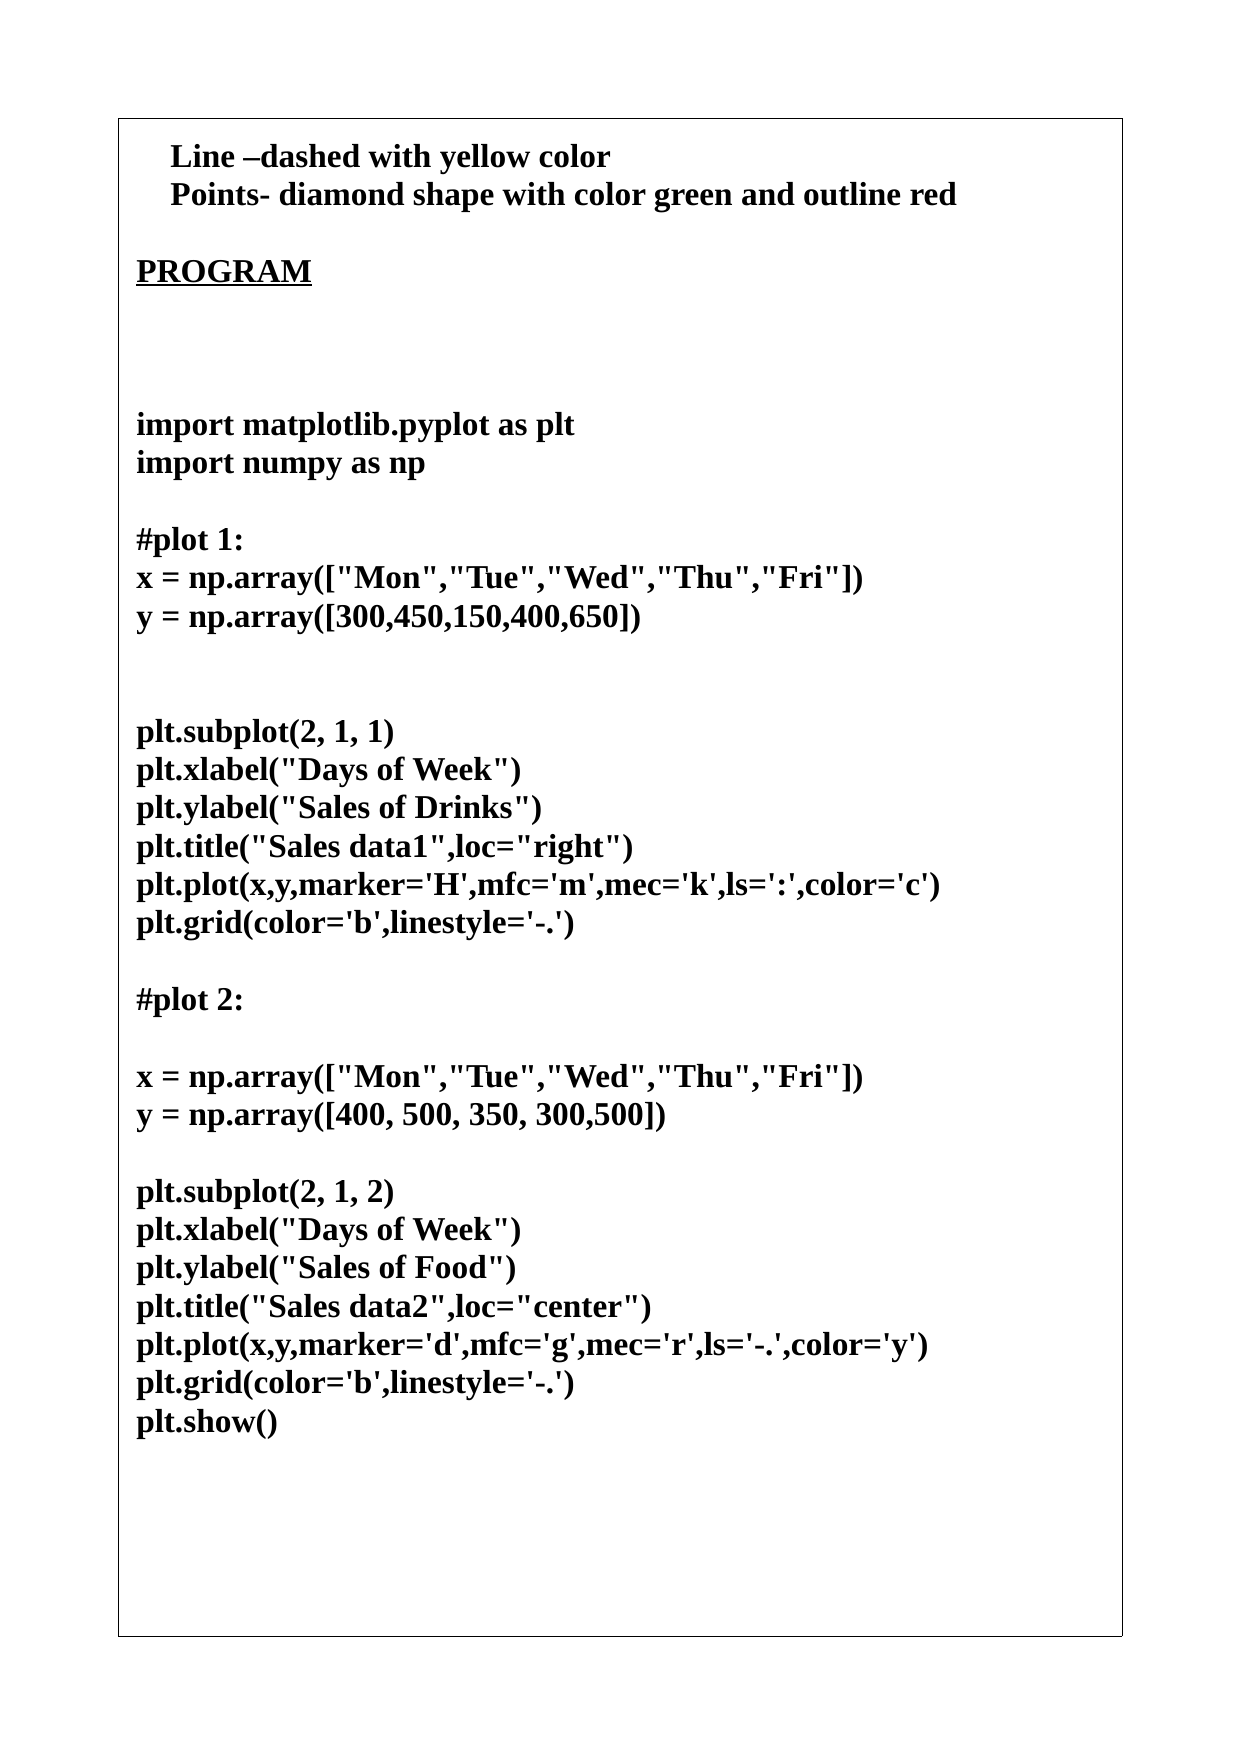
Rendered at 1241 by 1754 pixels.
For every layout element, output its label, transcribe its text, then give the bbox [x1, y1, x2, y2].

text plt.xlabel("Days of Week") [136, 749, 1104, 788]
text plt.grid(color='b',linestyle='-.') [136, 903, 1104, 941]
text  Points- diamond shape with color green and outline red [136, 174, 1104, 213]
text y = np.array([400, 500, 350, 300,500]) [136, 1094, 1104, 1133]
text #plot 1: [136, 519, 1104, 558]
text import numpy as np [136, 443, 1104, 481]
text y = np.array([300,450,150,400,650]) [136, 596, 1104, 634]
text x = np.array(["Mon","Tue","Wed","Thu","Fri"]) [136, 558, 1104, 596]
text plt.subplot(2, 1, 1) [136, 711, 1104, 749]
text  Line –dashed with yellow color [136, 136, 1104, 174]
text #plot 2: [136, 979, 1104, 1018]
text plt.title("Sales data2",loc="center") [136, 1286, 1104, 1324]
text PROGRAM [136, 251, 1104, 289]
text plt.plot(x,y,marker='d',mfc='g',mec='r',ls='-.',color='y') [136, 1324, 1104, 1363]
text plt.subplot(2, 1, 2) [136, 1171, 1104, 1209]
text plt.ylabel("Sales of Food") [136, 1248, 1104, 1286]
text plt.show() [136, 1401, 1104, 1439]
text plt.grid(color='b',linestyle='-.') [136, 1363, 1104, 1401]
text plt.title("Sales data1",loc="right") [136, 826, 1104, 864]
text plt.plot(x,y,marker='H',mfc='m',mec='k',ls=':',color='c') [136, 864, 1104, 903]
text plt.xlabel("Days of Week") [136, 1209, 1104, 1248]
text plt.ylabel("Sales of Drinks") [136, 788, 1104, 826]
text import matplotlib.pyplot as plt [136, 404, 1104, 443]
text x = np.array(["Mon","Tue","Wed","Thu","Fri"]) [136, 1056, 1104, 1094]
